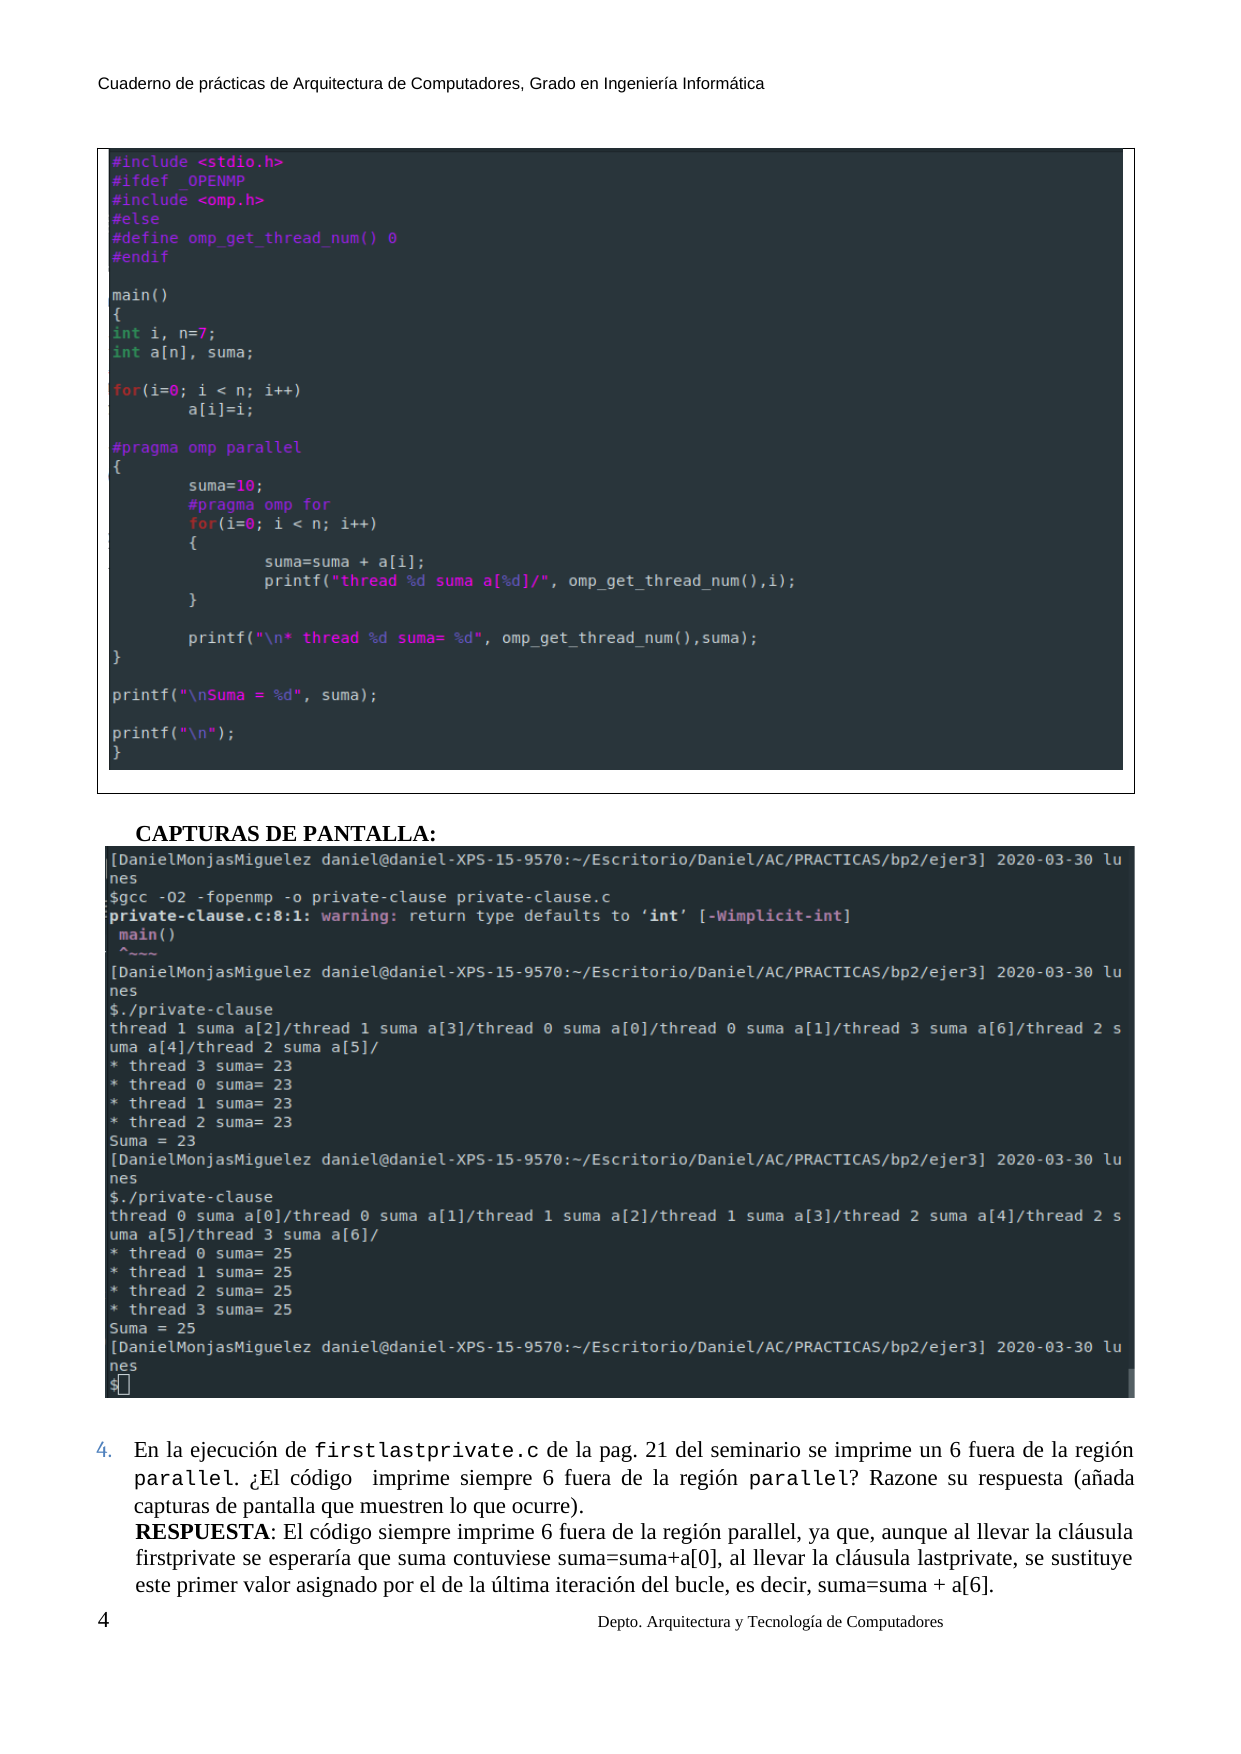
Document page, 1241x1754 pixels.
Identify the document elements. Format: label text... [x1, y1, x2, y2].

text RESPUESTA: El código siempre imprime 6 fuera de la región parallel, ya que, aunque al llevar la cláusula firstprivate se esperaría que suma contuviese suma=suma+a[0], al llevar la cláusula lastprivate, se sustituye este primer valor asignado por el de la última iteración del bucle, es decir, suma=suma + a[6]. [135, 1518, 1135, 1597]
list En la ejecución de firstlastprivate.c de la pag. 21 del seminario se imprime un 6 fuera de la región parallel. ¿El código imprime siempre 6 fuera de la región parallel? Razone su respuesta (añada capturas de pantalla que muestren lo que ocurre). [96, 1436, 1135, 1518]
table_header [98, 149, 1134, 793]
picture [108, 148, 1123, 770]
text CAPTURAS DE PANTALLA: [135, 820, 1135, 846]
picture [105, 846, 1135, 1398]
